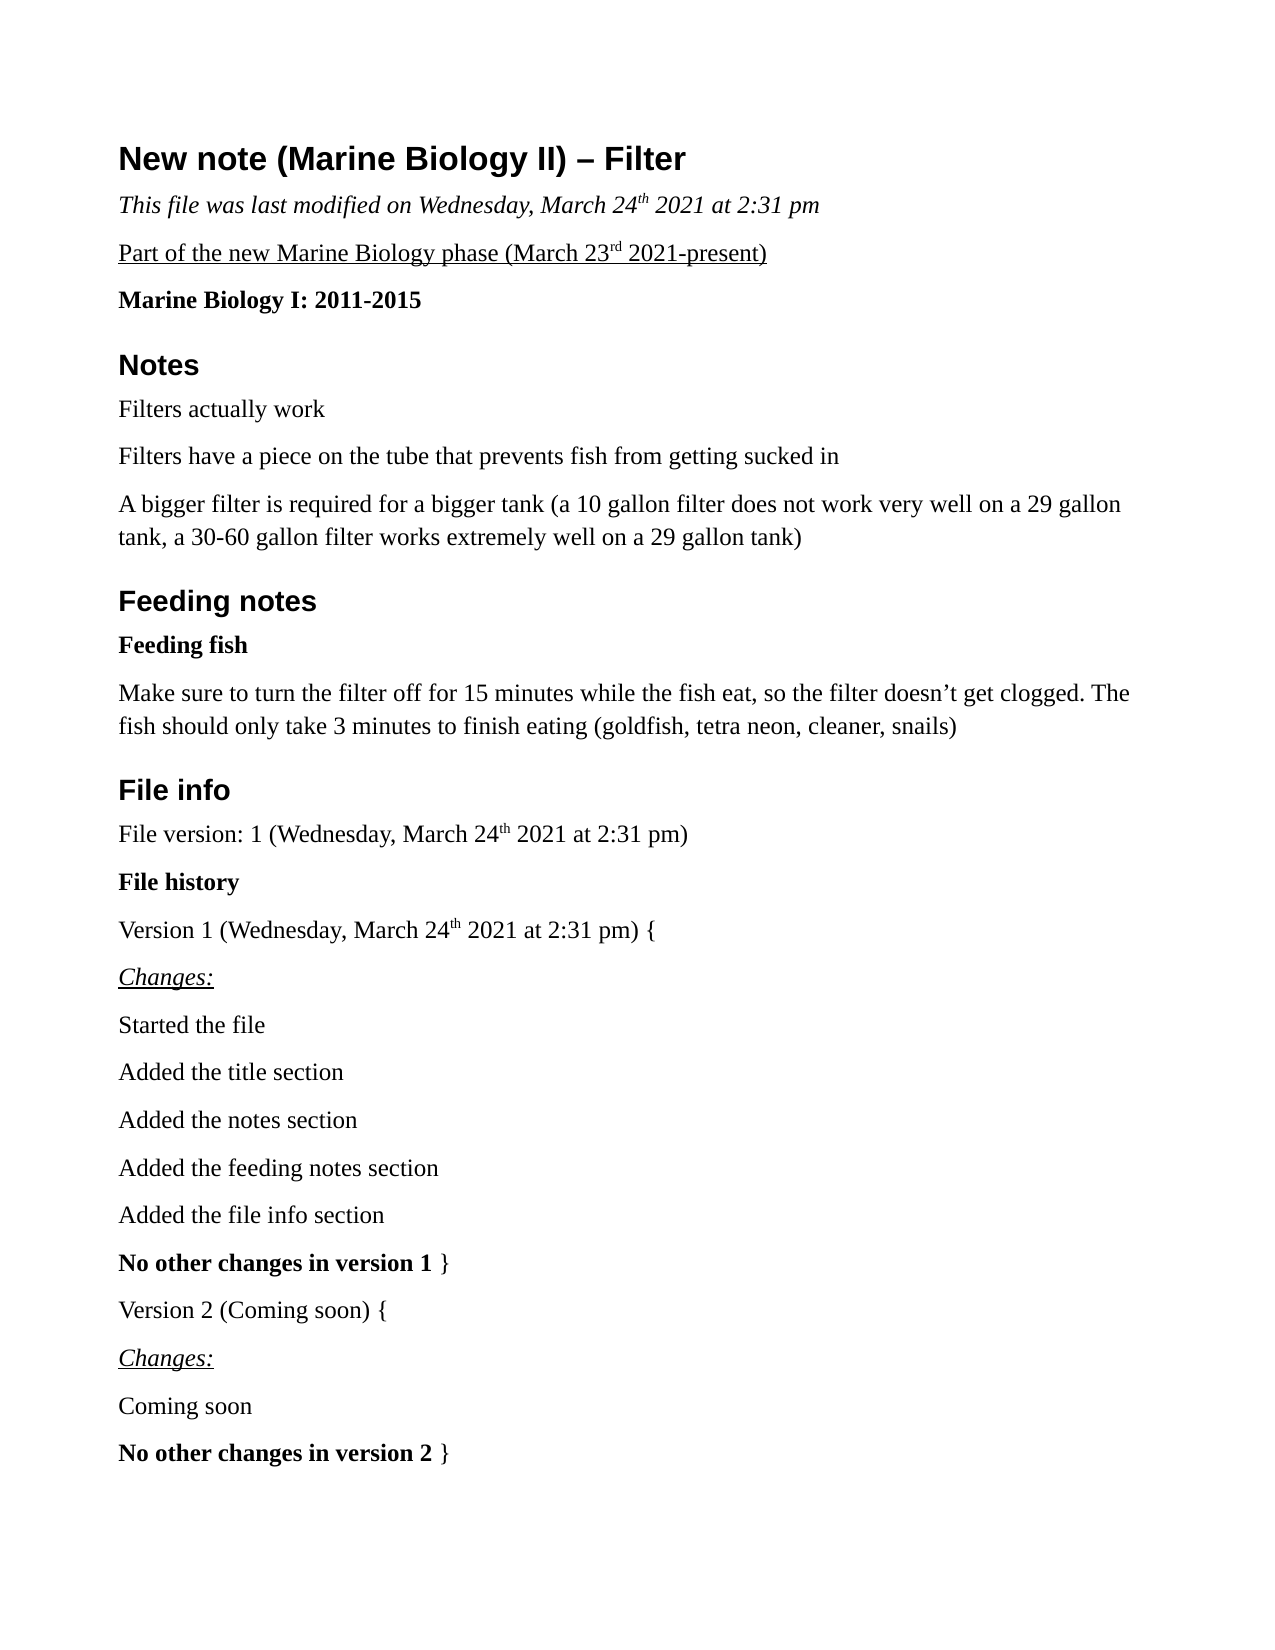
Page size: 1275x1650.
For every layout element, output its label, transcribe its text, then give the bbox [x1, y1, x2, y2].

text Started the file [118, 1010, 1157, 1039]
text Added the notes section [118, 1105, 1157, 1134]
subtitle Feeding notes [118, 584, 1157, 618]
text A bigger filter is required for a bigger tank (a 10 gallon filter does not work very well on a 29 gallon tank, a 30-60 gallon filter works extremely well on a 29 gallon tank) [118, 489, 1157, 551]
text Filters actually work [118, 394, 1157, 422]
text Changes: [118, 962, 1157, 991]
text Feeding fish [118, 630, 1157, 659]
text File version: 1 (Wednesday, March 24th 2021 at 2:31 pm) [118, 819, 1157, 848]
text Coming soon [118, 1391, 1157, 1419]
subtitle New note (Marine Biology II) – Filter [118, 139, 1157, 178]
text Added the feeding notes section [118, 1153, 1157, 1181]
text Changes: [118, 1343, 1157, 1372]
text Marine Biology I: 2011-2015 [118, 285, 1157, 314]
text File history [118, 867, 1157, 896]
subtitle File info [118, 773, 1157, 807]
text Version 1 (Wednesday, March 24th 2021 at 2:31 pm) { [118, 915, 1157, 943]
text No other changes in version 1 } [118, 1248, 1157, 1277]
text Make sure to turn the filter off for 15 minutes while the fish eat, so the filter doesn’t get clogged. The fish should only take 3 minutes to finish eating (goldfish, tetra neon, cleaner, snails) [118, 678, 1157, 740]
text Version 2 (Coming soon) { [118, 1296, 1157, 1324]
text No other changes in version 2 } [118, 1438, 1157, 1467]
text This file was last modified on Wednesday, March 24th 2021 at 2:31 pm [118, 190, 1157, 219]
text Added the file info section [118, 1200, 1157, 1229]
text Added the title section [118, 1057, 1157, 1086]
subtitle Notes [118, 347, 1157, 381]
text Filters have a piece on the tube that prevents fish from getting sucked in [118, 441, 1157, 470]
text Part of the new Marine Biology phase (March 23rd 2021-present) [118, 238, 1157, 266]
